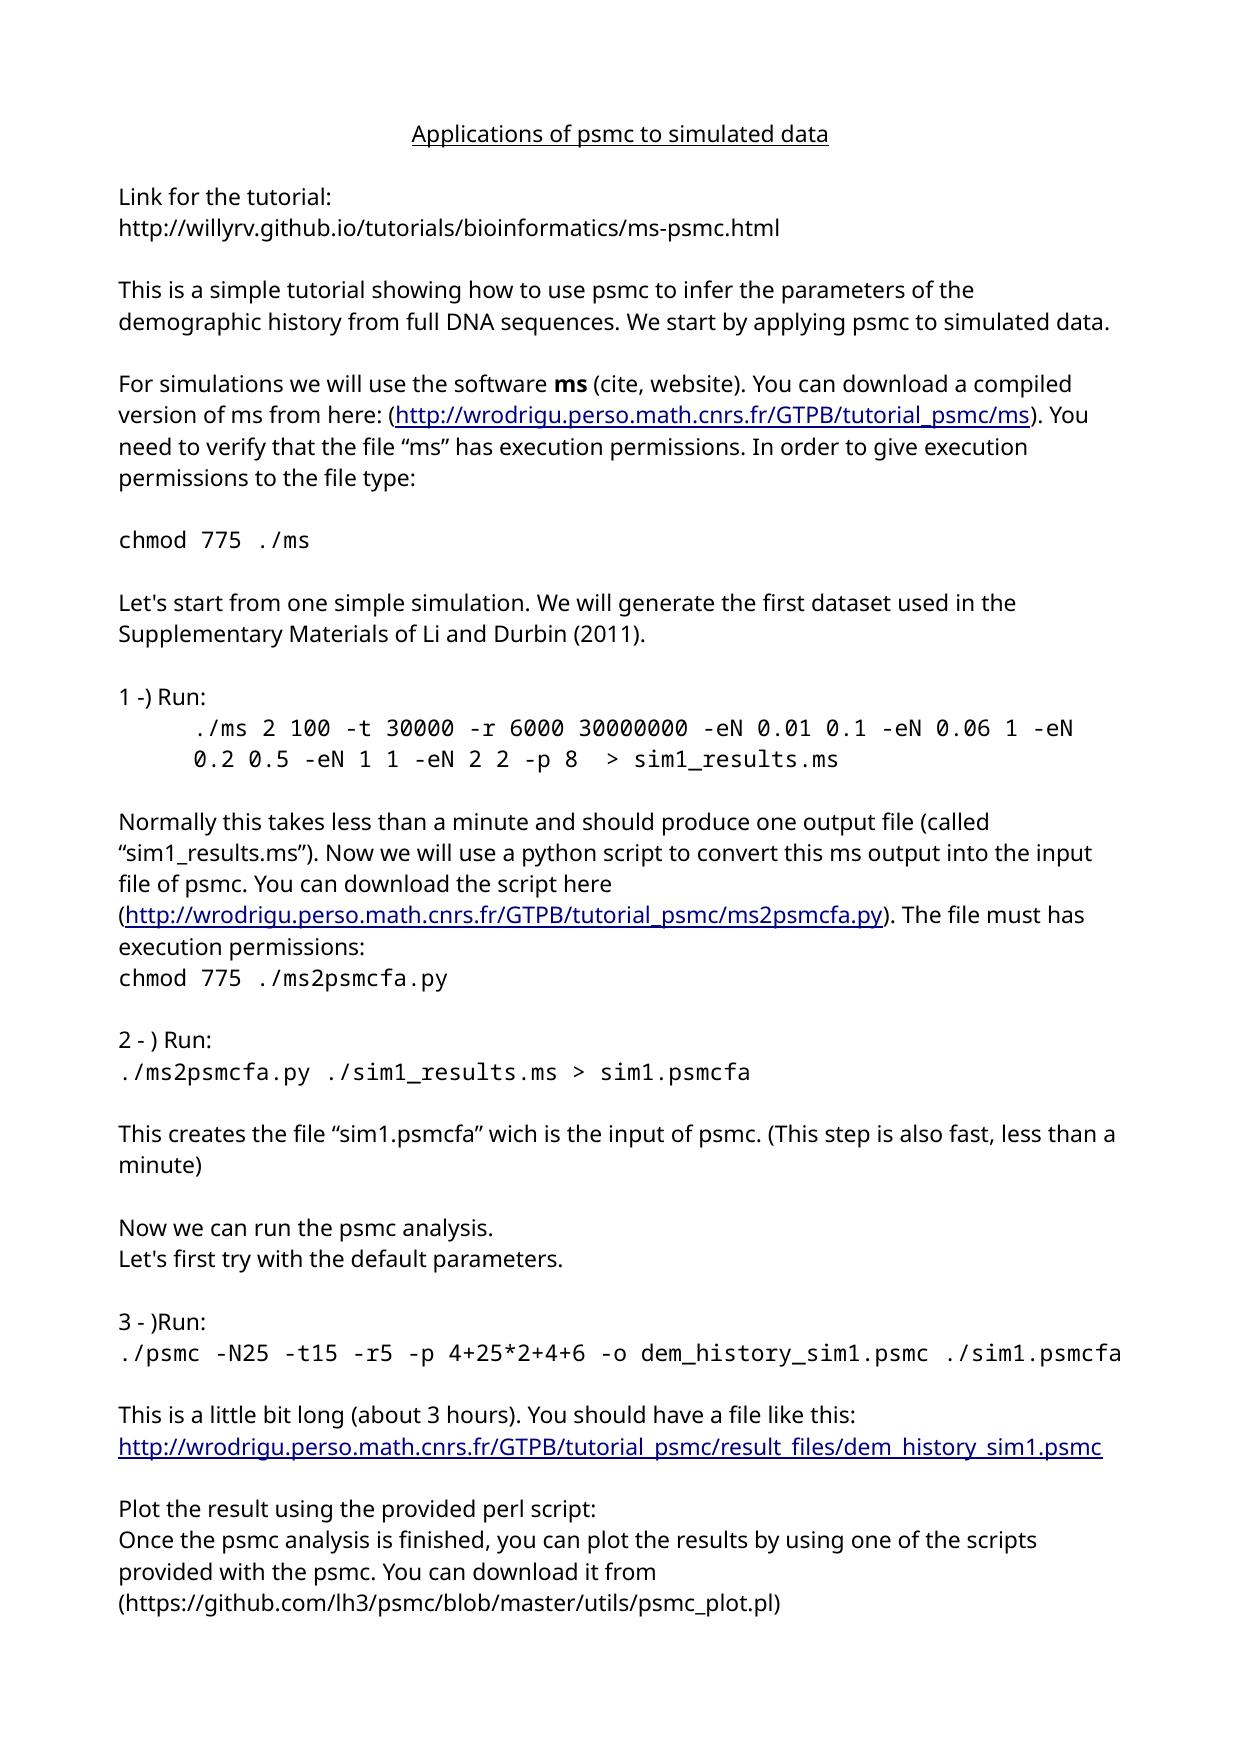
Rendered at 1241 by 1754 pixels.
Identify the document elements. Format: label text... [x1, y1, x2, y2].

text Now we can run the psmc analysis. [118, 1212, 1122, 1243]
text Once the psmc analysis is finished, you can plot the results by using one of the scripts provided with the psmc. You can download it from [118, 1524, 1122, 1587]
text http://willyrv.github.io/tutorials/bioinformatics/ms-psmc.html [118, 212, 1122, 243]
text Link for the tutorial: [118, 181, 1122, 212]
text chmod 775 ./ms2psmcfa.py [118, 962, 1122, 993]
text Normally this takes less than a minute and should produce one output file (called “sim1_results.ms”). Now we will use a python script to convert this ms output into the input file of psmc. You can download the script here (http://wrodrigu.perso.math.cnrs.fr/GTPB/tutorial_psmc/ms2psmcfa.py). The file must has execution permissions: [118, 806, 1122, 962]
text http://wrodrigu.perso.math.cnrs.fr/GTPB/tutorial_psmc/result_files/dem_history_sim1.psmc [118, 1431, 1122, 1462]
text ./psmc -N25 -t15 -r5 -p 4+25*2+4+6 -o dem_history_sim1.psmc ./sim1.psmcfa [118, 1337, 1122, 1368]
text Let's first try with the default parameters. [118, 1243, 1122, 1274]
text 1 -) Run: [118, 681, 1122, 712]
text 3 - )Run: [118, 1306, 1122, 1337]
text This is a little bit long (about 3 hours). You should have a file like this: [118, 1399, 1122, 1431]
text 2 - ) Run: [118, 1024, 1122, 1056]
text This is a simple tutorial showing how to use psmc to infer the parameters of the demographic history from full DNA sequences. We start by applying psmc to simulated data. [118, 274, 1122, 337]
text Plot the result using the provided perl script: [118, 1493, 1122, 1524]
text This creates the file “sim1.psmcfa” wich is the input of psmc. (This step is also fast, less than a minute) [118, 1118, 1122, 1181]
list ./ms 2 100 -t 30000 -r 6000 30000000 -eN 0.01 0.1 -eN 0.06 1 -eN 0.2 0.5 -eN 1 1 -eN 2 2 -p 8 > sim1_results.ms [156, 712, 1122, 774]
text ./ms2psmcfa.py ./sim1_results.ms > sim1.psmcfa [118, 1056, 1122, 1087]
text Let's start from one simple simulation. We will generate the first dataset used in the Supplementary Materials of Li and Durbin (2011). [118, 587, 1122, 649]
text For simulations we will use the software ms (cite, website). You can download a compiled version of ms from here: (http://wrodrigu.perso.math.cnrs.fr/GTPB/tutorial_psmc/ms). You need to verify that the file “ms” has execution permissions. In order to give execution permissions to the file type: [118, 368, 1122, 493]
text Applications of psmc to simulated data [118, 118, 1122, 149]
text chmod 775 ./ms [118, 524, 1122, 556]
text (https://github.com/lh3/psmc/blob/master/utils/psmc_plot.pl) [118, 1587, 1122, 1618]
